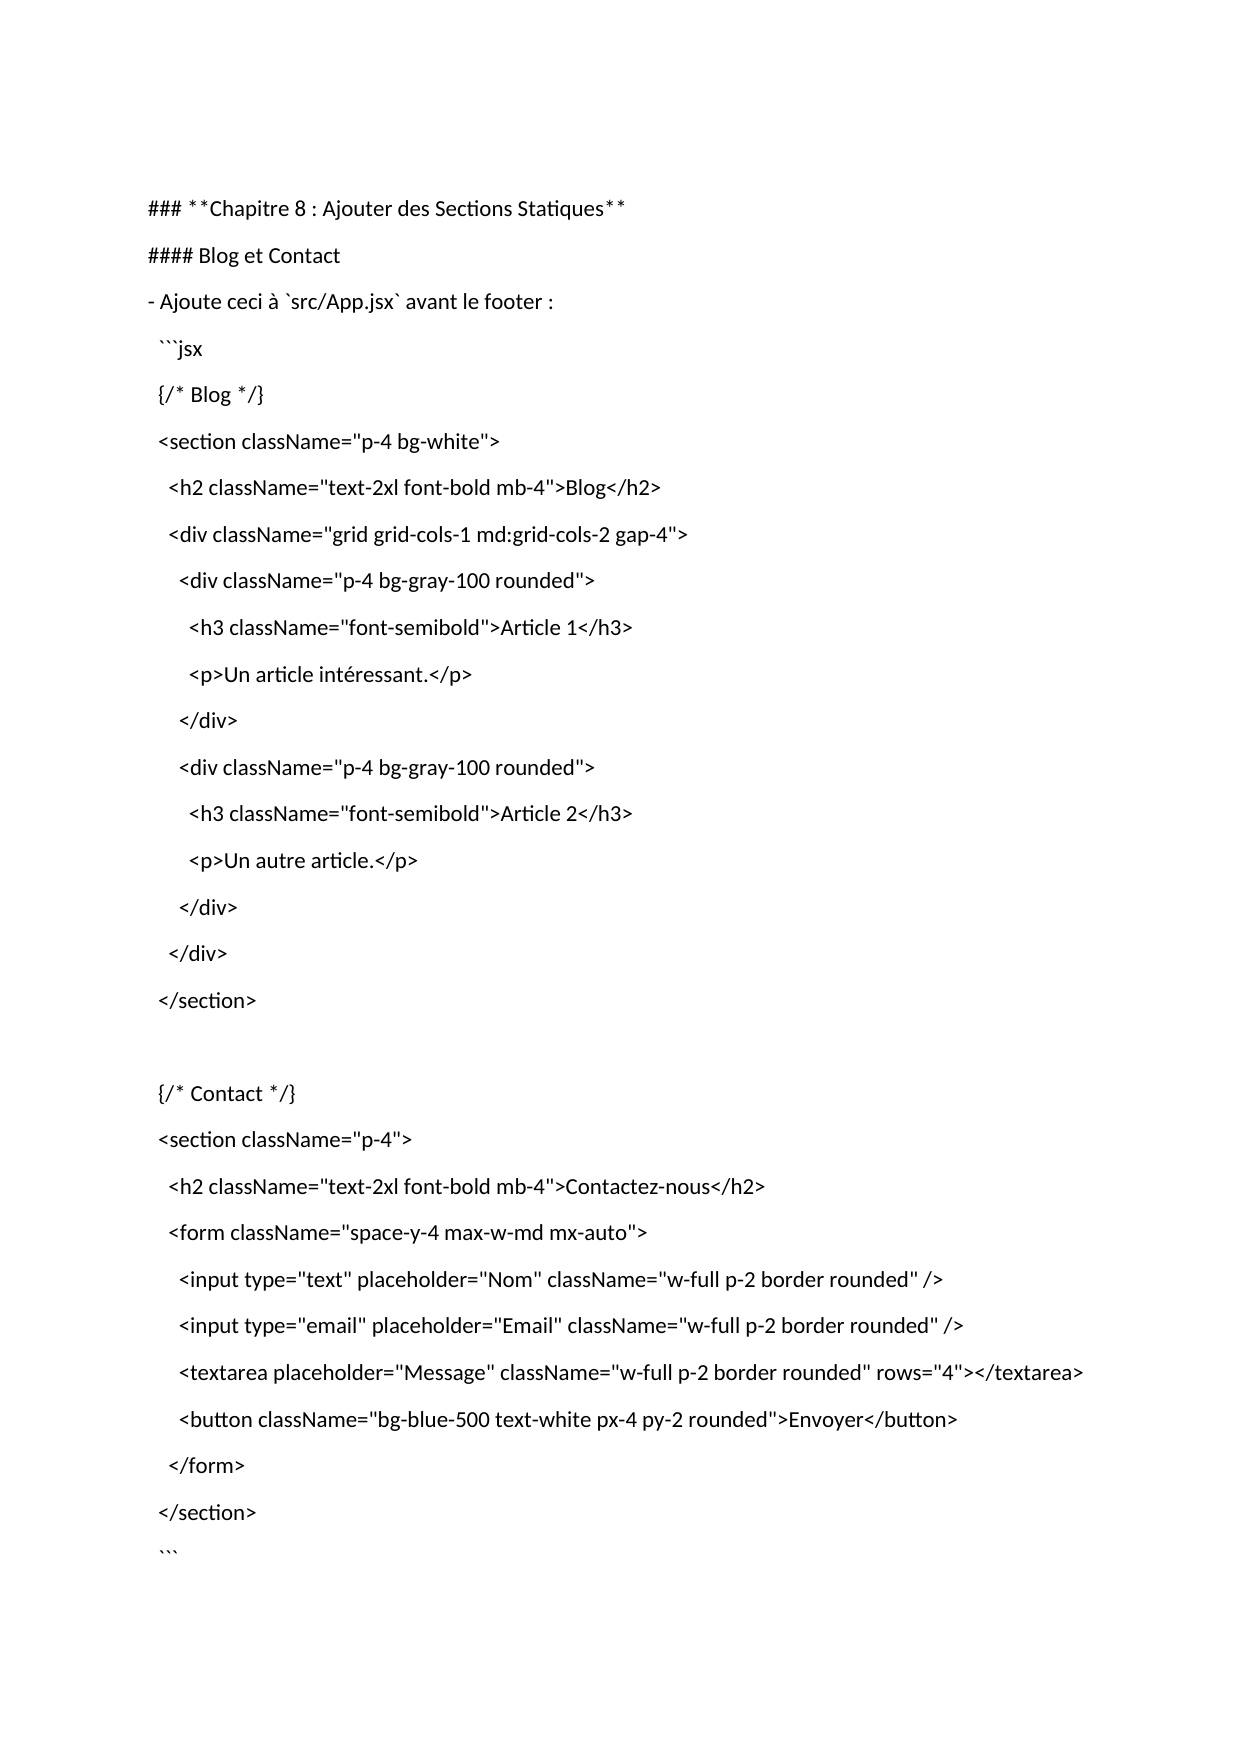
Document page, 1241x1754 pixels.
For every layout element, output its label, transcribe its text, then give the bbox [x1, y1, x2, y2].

text </div> [148, 939, 1093, 967]
text <button className="bg-blue-500 text-white px-4 py-2 rounded">Envoyer</button> [148, 1405, 1093, 1433]
text <textarea placeholder="Message" className="w-full p-2 border rounded" rows="4"></textarea> [148, 1358, 1093, 1386]
text </form> [148, 1451, 1093, 1479]
text ### **Chapitre 8 : Ajouter des Sections Statiques** [148, 194, 1093, 222]
text <input type="email" placeholder="Email" className="w-full p-2 border rounded" /> [148, 1312, 1093, 1340]
text <h3 className="font-semibold">Article 2</h3> [148, 799, 1093, 827]
text <h3 className="font-semibold">Article 1</h3> [148, 613, 1093, 641]
text </section> [148, 986, 1093, 1014]
text {/* Contact */} [148, 1079, 1093, 1107]
text - Ajoute ceci à `src/App.jsx` avant le footer : [148, 287, 1093, 315]
text </section> [148, 1498, 1093, 1526]
text ```jsx [148, 334, 1093, 362]
text <div className="p-4 bg-gray-100 rounded"> [148, 567, 1093, 595]
text <section className="p-4 bg-white"> [148, 427, 1093, 455]
text <h2 className="text-2xl font-bold mb-4">Blog</h2> [148, 473, 1093, 502]
text <input type="text" placeholder="Nom" className="w-full p-2 border rounded" /> [148, 1265, 1093, 1293]
text #### Blog et Contact [148, 241, 1093, 269]
text <p>Un autre article.</p> [148, 846, 1093, 874]
text </div> [148, 706, 1093, 734]
text <h2 className="text-2xl font-bold mb-4">Contactez-nous</h2> [148, 1172, 1093, 1200]
text <form className="space-y-4 max-w-md mx-auto"> [148, 1218, 1093, 1247]
text ``` [148, 1544, 1093, 1572]
text <div className="grid grid-cols-1 md:grid-cols-2 gap-4"> [148, 520, 1093, 548]
text <section className="p-4"> [148, 1125, 1093, 1153]
text <p>Un article intéressant.</p> [148, 660, 1093, 688]
text <div className="p-4 bg-gray-100 rounded"> [148, 753, 1093, 781]
text {/* Blog */} [148, 380, 1093, 408]
text </div> [148, 893, 1093, 921]
